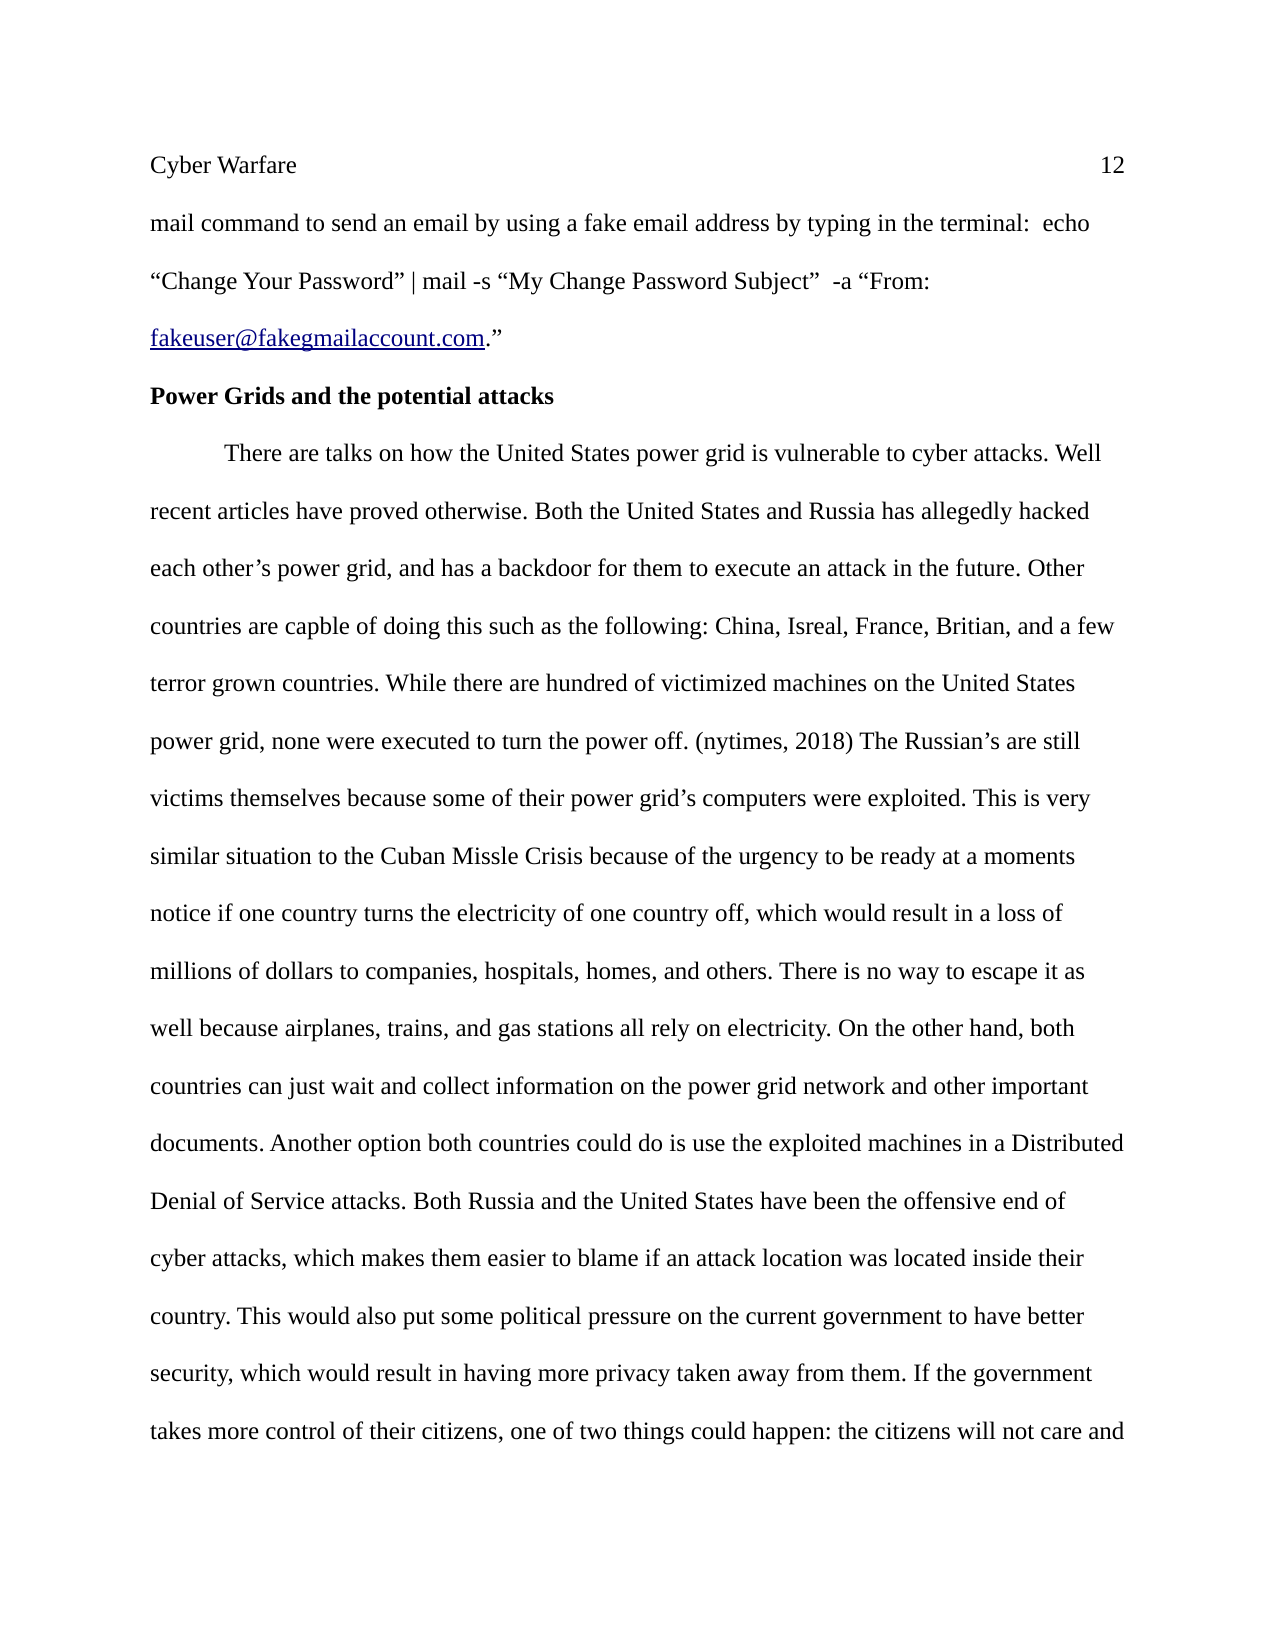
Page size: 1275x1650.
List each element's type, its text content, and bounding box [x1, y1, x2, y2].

text Power Grids and the potential attacks [150, 381, 1125, 409]
text mail command to send an email by using a fake email address by typing in the terminal: echo “Change Your Password” | mail -s “My Change Password Subject” -a “From: fakeuser@fakegmailaccount.com.” [150, 208, 1125, 352]
text There are talks on how the United States power grid is vulnerable to cyber attacks. Well recent articles have proved otherwise. Both the United States and Russia has allegedly hacked each other’s power grid, and has a backdoor for them to execute an attack in the future. Other countries are capble of doing this such as the following: China, Isreal, France, Britian, and a few terror grown countries. While there are hundred of victimized machines on the United States power grid, none were executed to turn the power off. (nytimes, 2018) The Russian’s are still victims themselves because some of their power grid’s computers were exploited. This is very similar situation to the Cuban Missle Crisis because of the urgency to be ready at a moments notice if one country turns the electricity of one country off, which would result in a loss of millions of dollars to companies, hospitals, homes, and others. There is no way to escape it as well because airplanes, trains, and gas stations all rely on electricity. On the other hand, both countries can just wait and collect information on the power grid network and other important documents. Another option both countries could do is use the exploited machines in a Distributed Denial of Service attacks. Both Russia and the United States have been the offensive end of cyber attacks, which makes them easier to blame if an attack location was located inside their country. This would also put some political pressure on the current government to have better security, which would result in having more privacy taken away from them. If the government takes more control of their citizens, one of two things could happen: the citizens will not care and [150, 438, 1125, 1444]
